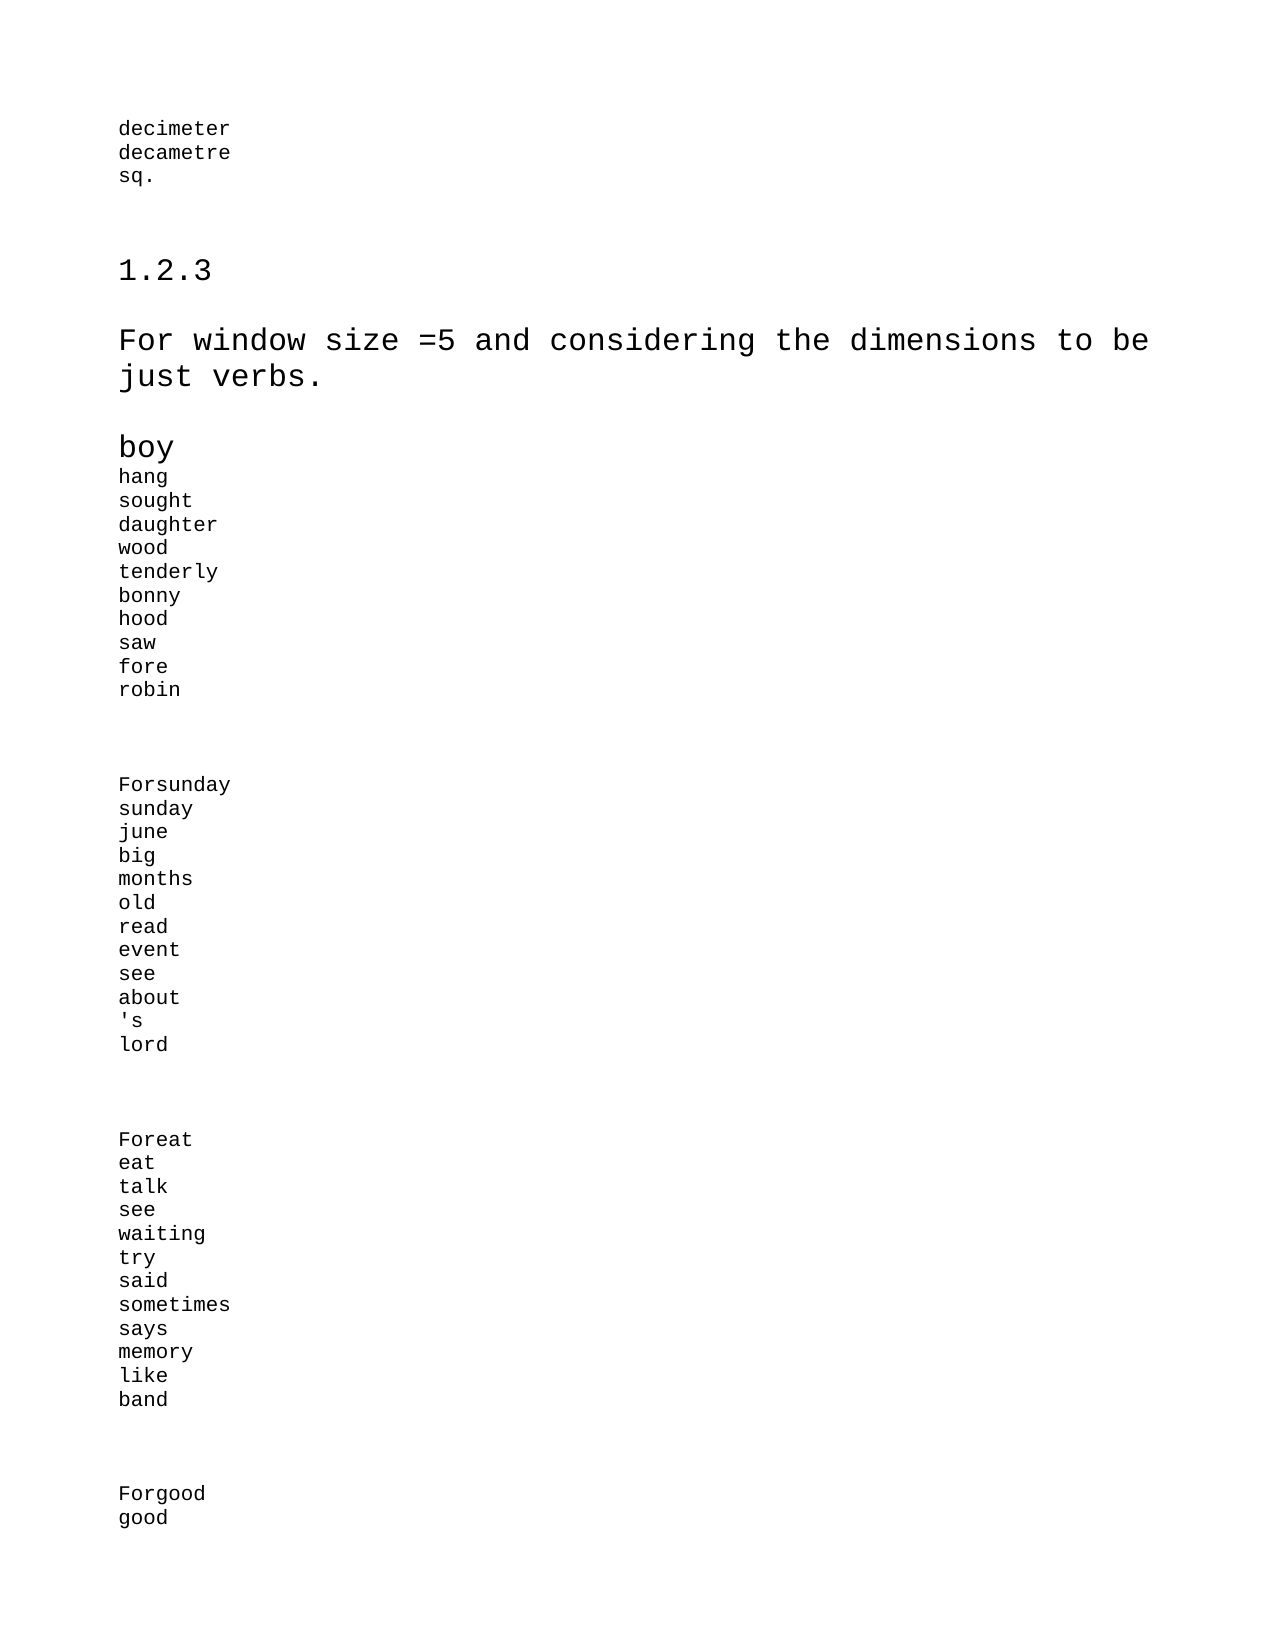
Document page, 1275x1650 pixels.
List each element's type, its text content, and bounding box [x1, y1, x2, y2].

text talk [118, 1176, 1157, 1199]
text Forgood [118, 1483, 1157, 1507]
text memory [118, 1341, 1157, 1365]
text see [118, 1199, 1157, 1223]
text daughter [118, 514, 1157, 537]
text old [118, 892, 1157, 916]
text about [118, 987, 1157, 1010]
text event [118, 939, 1157, 963]
text june [118, 821, 1157, 845]
text hood [118, 608, 1157, 632]
text see [118, 963, 1157, 987]
text read [118, 916, 1157, 939]
text waiting [118, 1223, 1157, 1247]
text lord [118, 1034, 1157, 1058]
text 1.2.3 [118, 254, 1157, 289]
text 's [118, 1010, 1157, 1034]
text Foreat [118, 1128, 1157, 1152]
text bonny [118, 585, 1157, 608]
text eat [118, 1152, 1157, 1176]
text sq. [118, 165, 1157, 189]
text said [118, 1270, 1157, 1294]
text tenderly [118, 561, 1157, 585]
text saw [118, 632, 1157, 656]
text sought [118, 490, 1157, 514]
text wood [118, 537, 1157, 561]
text try [118, 1247, 1157, 1270]
text For window size =5 and considering the dimensions to be just verbs. [118, 325, 1157, 396]
text Forsunday [118, 774, 1157, 797]
text boy [118, 431, 1157, 466]
text band [118, 1389, 1157, 1412]
text good [118, 1507, 1157, 1531]
text robin [118, 679, 1157, 703]
text decametre [118, 142, 1157, 165]
text sometimes [118, 1294, 1157, 1318]
text like [118, 1365, 1157, 1389]
text months [118, 868, 1157, 892]
text sunday [118, 797, 1157, 821]
text fore [118, 656, 1157, 679]
text big [118, 845, 1157, 868]
text says [118, 1318, 1157, 1341]
text decimeter [118, 118, 1157, 142]
text hang [118, 466, 1157, 490]
